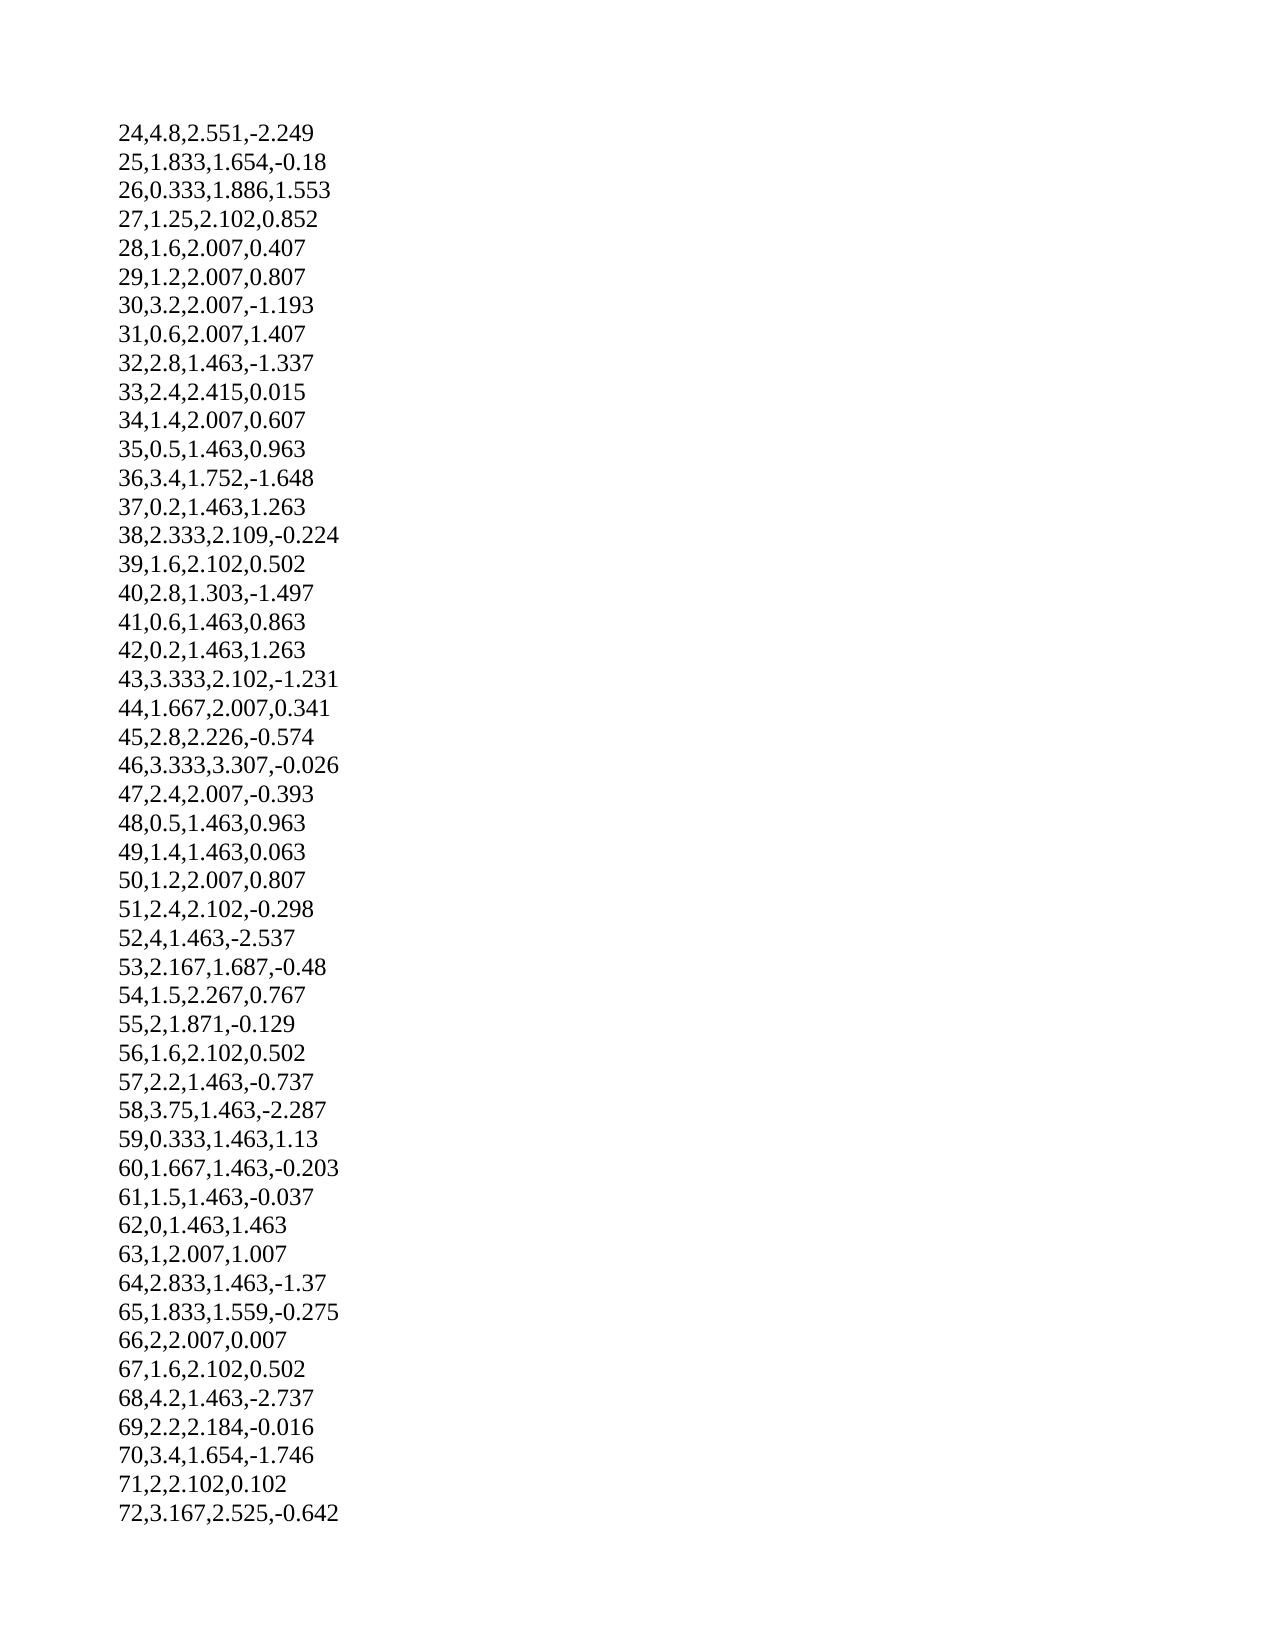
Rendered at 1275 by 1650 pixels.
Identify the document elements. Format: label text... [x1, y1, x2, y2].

text 34,1.4,2.007,0.607 [118, 406, 1157, 434]
text 49,1.4,1.463,0.063 [118, 837, 1157, 866]
text 52,4,1.463,-2.537 [118, 923, 1157, 952]
text 71,2,2.102,0.102 [118, 1469, 1157, 1498]
text 35,0.5,1.463,0.963 [118, 434, 1157, 463]
text 59,0.333,1.463,1.13 [118, 1124, 1157, 1153]
text 45,2.8,2.226,-0.574 [118, 722, 1157, 751]
text 31,0.6,2.007,1.407 [118, 319, 1157, 348]
text 67,1.6,2.102,0.502 [118, 1354, 1157, 1383]
text 33,2.4,2.415,0.015 [118, 377, 1157, 406]
text 69,2.2,2.184,-0.016 [118, 1412, 1157, 1441]
text 63,1,2.007,1.007 [118, 1239, 1157, 1268]
text 57,2.2,1.463,-0.737 [118, 1067, 1157, 1096]
text 54,1.5,2.267,0.767 [118, 981, 1157, 1009]
text 29,1.2,2.007,0.807 [118, 262, 1157, 291]
text 58,3.75,1.463,-2.287 [118, 1096, 1157, 1124]
text 62,0,1.463,1.463 [118, 1211, 1157, 1239]
text 41,0.6,1.463,0.863 [118, 607, 1157, 636]
text 38,2.333,2.109,-0.224 [118, 521, 1157, 549]
text 43,3.333,2.102,-1.231 [118, 664, 1157, 693]
text 42,0.2,1.463,1.263 [118, 636, 1157, 664]
text 26,0.333,1.886,1.553 [118, 176, 1157, 204]
text 72,3.167,2.525,-0.642 [118, 1498, 1157, 1527]
text 25,1.833,1.654,-0.18 [118, 147, 1157, 176]
text 28,1.6,2.007,0.407 [118, 233, 1157, 262]
text 40,2.8,1.303,-1.497 [118, 578, 1157, 607]
text 64,2.833,1.463,-1.37 [118, 1268, 1157, 1297]
text 36,3.4,1.752,-1.648 [118, 463, 1157, 492]
text 47,2.4,2.007,-0.393 [118, 779, 1157, 808]
text 66,2,2.007,0.007 [118, 1326, 1157, 1354]
text 27,1.25,2.102,0.852 [118, 204, 1157, 233]
text 51,2.4,2.102,-0.298 [118, 894, 1157, 923]
text 56,1.6,2.102,0.502 [118, 1038, 1157, 1067]
text 37,0.2,1.463,1.263 [118, 492, 1157, 521]
text 24,4.8,2.551,-2.249 [118, 118, 1157, 147]
text 48,0.5,1.463,0.963 [118, 808, 1157, 837]
text 46,3.333,3.307,-0.026 [118, 751, 1157, 779]
text 53,2.167,1.687,-0.48 [118, 952, 1157, 981]
text 68,4.2,1.463,-2.737 [118, 1383, 1157, 1412]
text 70,3.4,1.654,-1.746 [118, 1441, 1157, 1469]
text 30,3.2,2.007,-1.193 [118, 291, 1157, 319]
text 44,1.667,2.007,0.341 [118, 693, 1157, 722]
text 50,1.2,2.007,0.807 [118, 866, 1157, 894]
text 65,1.833,1.559,-0.275 [118, 1297, 1157, 1326]
text 61,1.5,1.463,-0.037 [118, 1182, 1157, 1211]
text 55,2,1.871,-0.129 [118, 1009, 1157, 1038]
text 39,1.6,2.102,0.502 [118, 549, 1157, 578]
text 32,2.8,1.463,-1.337 [118, 348, 1157, 377]
text 60,1.667,1.463,-0.203 [118, 1153, 1157, 1182]
